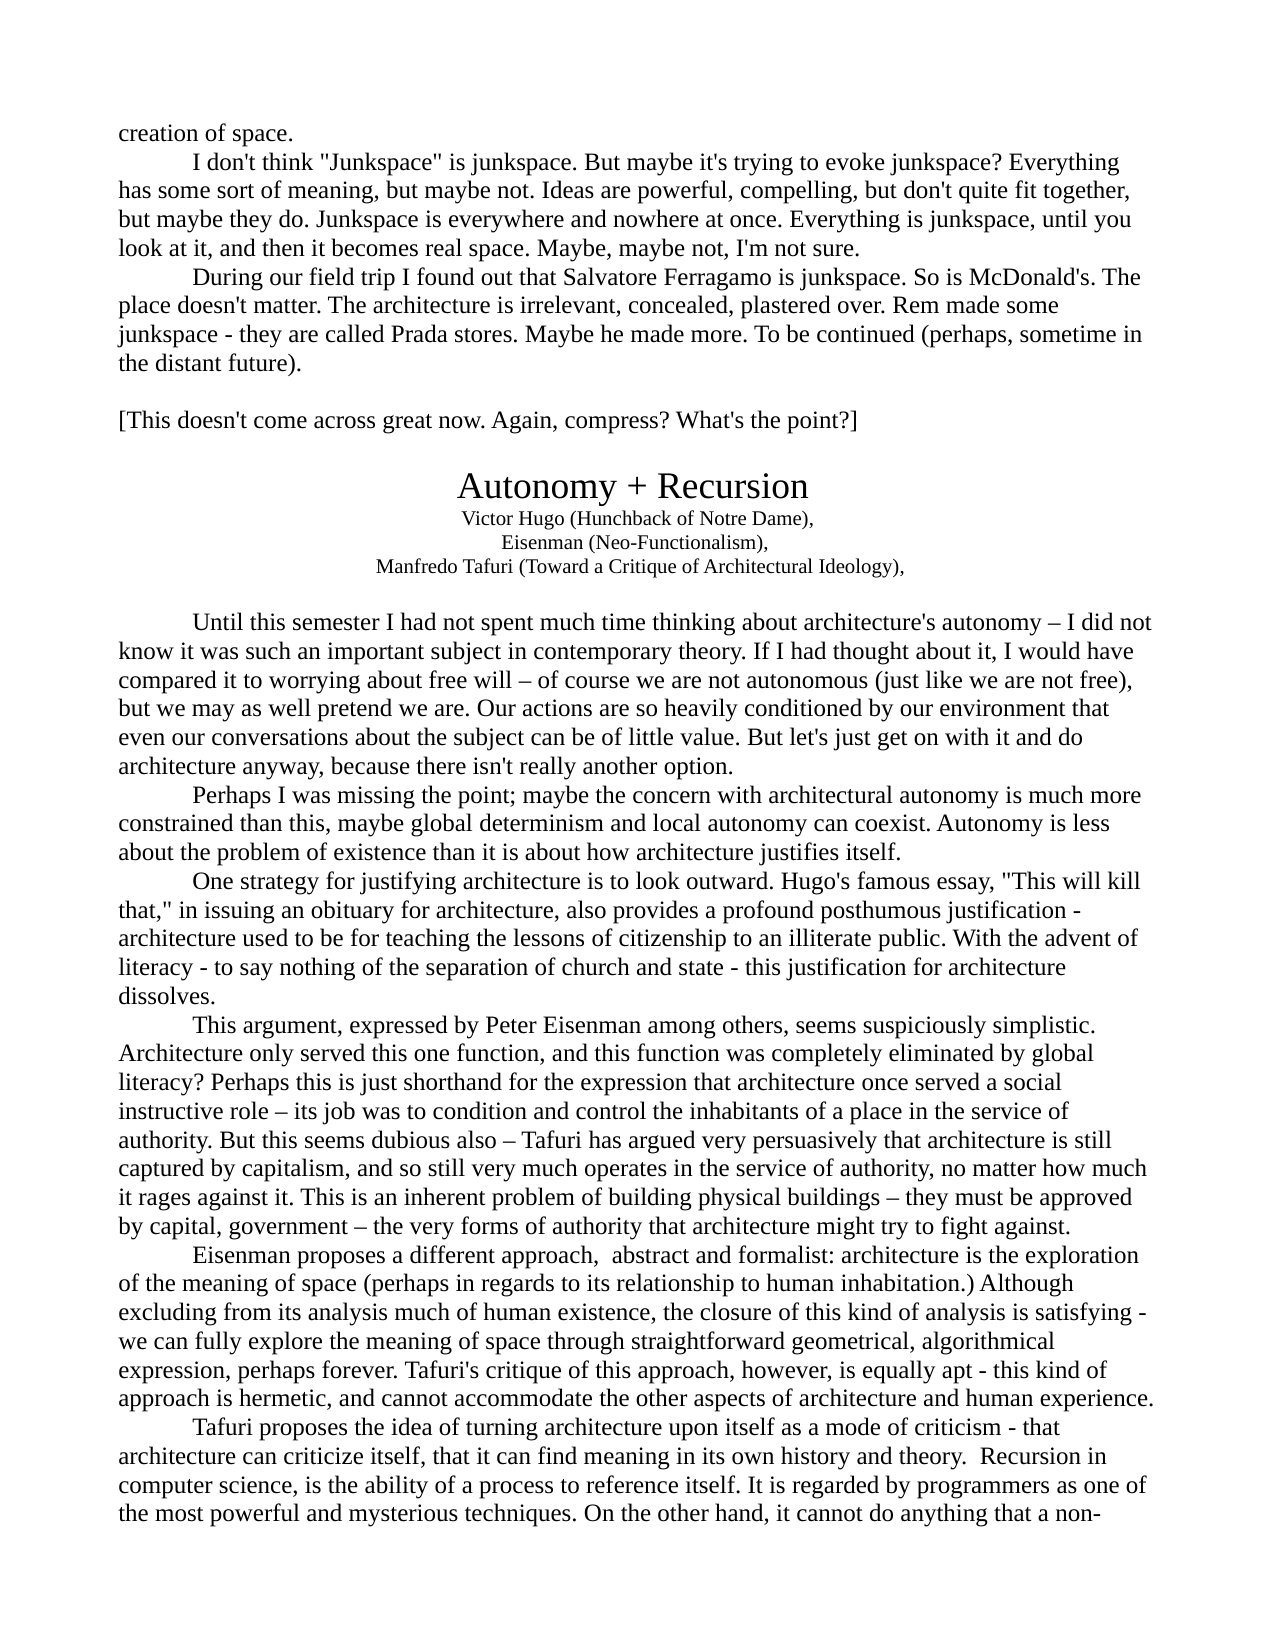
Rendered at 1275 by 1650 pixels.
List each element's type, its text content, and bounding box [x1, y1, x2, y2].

text [This doesn't come across great now. Again, compress? What's the point?] [118, 406, 1157, 434]
text Until this semester I had not spent much time thinking about architecture's autonomy – I did not know it was such an important subject in contemporary theory. If I had thought about it, I would have compared it to worrying about free will – of course we are not autonomous (just like we are not free), but we may as well pretend we are. Our actions are so heavily conditioned by our environment that even our conversations about the subject can be of little value. But let's just get on with it and do architecture anyway, because there isn't really another option. [118, 607, 1157, 780]
text Autonomy + Recursion [118, 463, 1157, 506]
text Victor Hugo (Hunchback of Notre Dame), [118, 506, 1157, 530]
text Eisenman (Neo-Functionalism), [118, 530, 1157, 554]
text I don't think "Junkspace" is junkspace. But maybe it's trying to evoke junkspace? Everything has some sort of meaning, but maybe not. Ideas are powerful, compelling, but don't quite fit together, but maybe they do. Junkspace is everywhere and nowhere at once. Everything is junkspace, until you look at it, and then it becomes real space. Maybe, maybe not, I'm not sure. [118, 147, 1157, 262]
text creation of space. [118, 118, 1157, 147]
text Perhaps I was missing the point; maybe the concern with architectural autonomy is much more constrained than this, maybe global determinism and local autonomy can coexist. Autonomy is less about the problem of existence than it is about how architecture justifies itself. [118, 780, 1157, 866]
text Tafuri proposes the idea of turning architecture upon itself as a mode of criticism - that architecture can criticize itself, that it can find meaning in its own history and theory. Recursion in computer science, is the ability of a process to reference itself. It is regarded by programmers as one of the most powerful and mysterious techniques. On the other hand, it cannot do anything that a non- [118, 1412, 1157, 1527]
text One strategy for justifying architecture is to look outward. Hugo's famous essay, "This will kill that," in issuing an obituary for architecture, also provides a profound posthumous justification - architecture used to be for teaching the lessons of citizenship to an illiterate public. With the advent of literacy - to say nothing of the separation of church and state - this justification for architecture dissolves. [118, 866, 1157, 1010]
text Manfredo Tafuri (Toward a Critique of Architectural Ideology), [118, 554, 1157, 578]
text Eisenman proposes a different approach, abstract and formalist: architecture is the exploration of the meaning of space (perhaps in regards to its relationship to human inhabitation.) Although excluding from its analysis much of human existence, the closure of this kind of analysis is satisfying - we can fully explore the meaning of space through straightforward geometrical, algorithmical expression, perhaps forever. Tafuri's critique of this approach, however, is equally apt - this kind of approach is hermetic, and cannot accommodate the other aspects of architecture and human experience. [118, 1240, 1157, 1412]
text This argument, expressed by Peter Eisenman among others, seems suspiciously simplistic. Architecture only served this one function, and this function was completely eliminated by global literacy? Perhaps this is just shorthand for the expression that architecture once served a social instructive role – its job was to condition and control the inhabitants of a place in the service of authority. But this seems dubious also – Tafuri has argued very persuasively that architecture is still captured by capitalism, and so still very much operates in the service of authority, no matter how much it rages against it. This is an inherent problem of building physical buildings – they must be approved by capital, government – the very forms of authority that architecture might try to fight against. [118, 1010, 1157, 1240]
text During our field trip I found out that Salvatore Ferragamo is junkspace. So is McDonald's. The place doesn't matter. The architecture is irrelevant, concealed, plastered over. Rem made some junkspace - they are called Prada stores. Maybe he made more. To be continued (perhaps, sometime in the distant future). [118, 262, 1157, 377]
